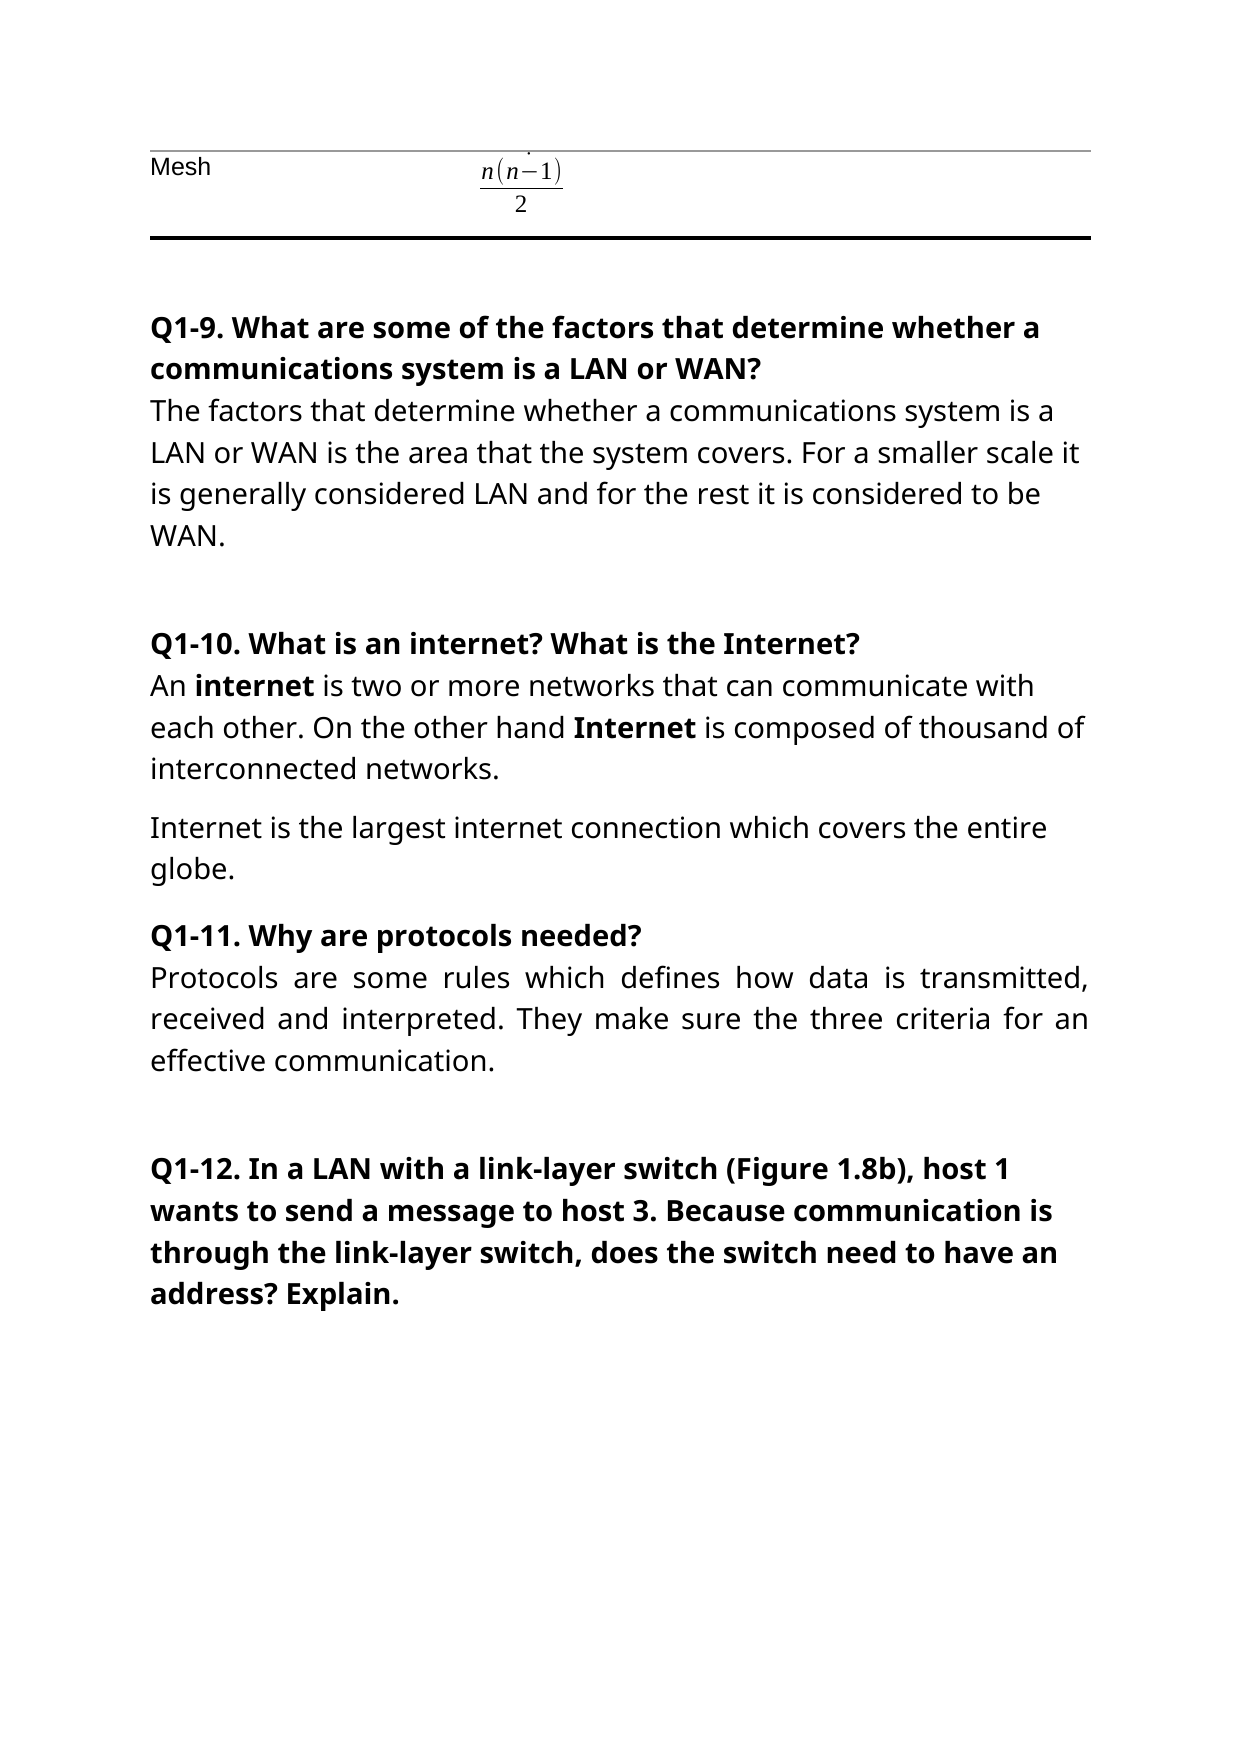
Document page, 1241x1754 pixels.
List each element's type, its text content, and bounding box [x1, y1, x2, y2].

subtitle Q1-11. Why are protocols needed? [150, 915, 1091, 955]
table_cell Mesh [150, 152, 478, 236]
text Protocols are some rules which defines how data is transmitted, received and interpreted. They make sure the three criteria for an effective communication. [150, 957, 1091, 1080]
text An internet is two or more networks that can communicate with each other. On the other hand Internet is composed of thousand of interconnected networks. [150, 665, 1091, 788]
text Internet is the largest internet connection which covers the entire globe. [150, 807, 1091, 888]
subtitle Q1-12. In a LAN with a link-layer switch (Figure 1.8b), host 1 wants to send a message to host 3. Because communication is through the link-layer switch, does the switch need to have an address? Explain. [150, 1107, 1091, 1313]
subtitle Q1-9. What are some of the factors that determine whether a communications system is a LAN or WAN? [150, 265, 1091, 388]
subtitle Q1-10. What is an internet? What is the Internet? [150, 582, 1091, 663]
text The factors that determine whether a communications system is a LAN or WAN is the area that the system covers. For a smaller scale it is generally considered LAN and for the rest it is considered to be WAN. [150, 390, 1091, 555]
table_cell [478, 152, 1091, 236]
